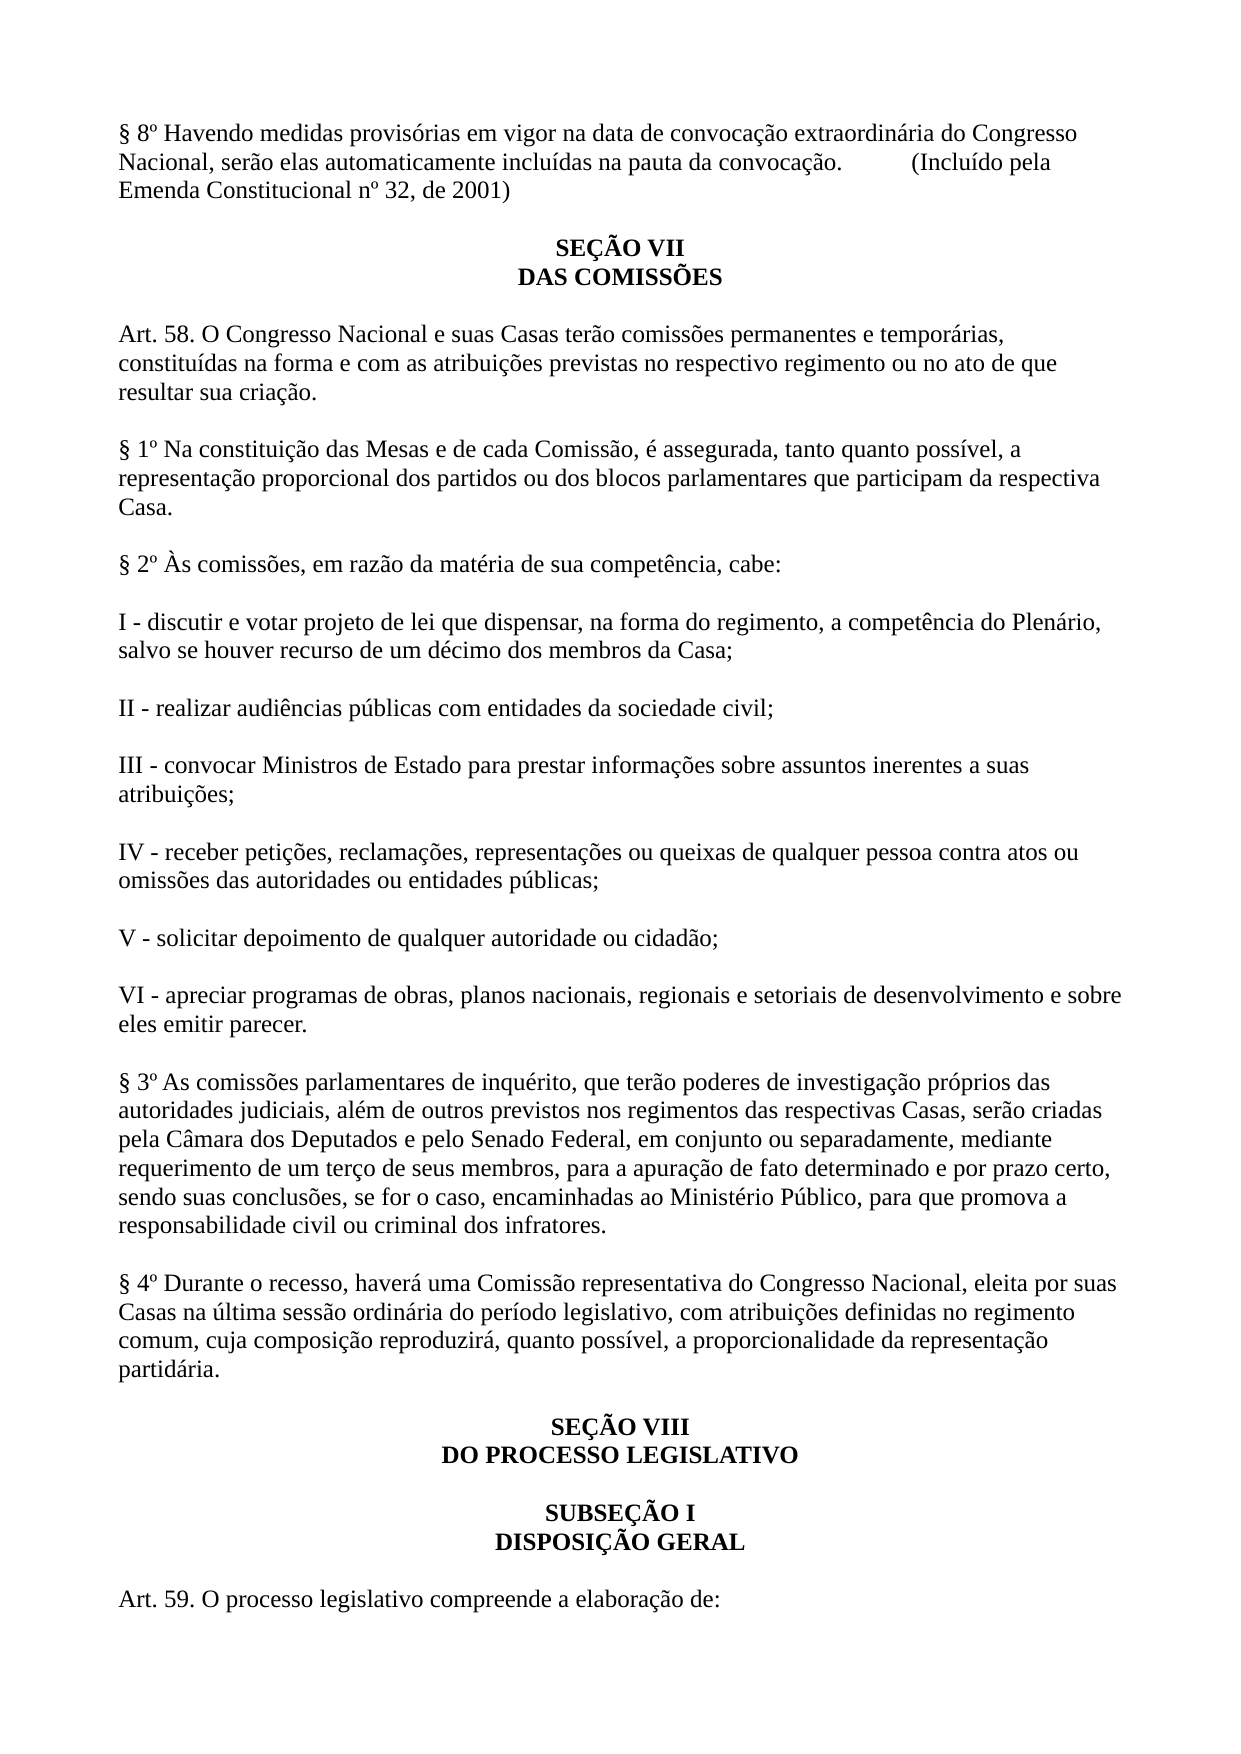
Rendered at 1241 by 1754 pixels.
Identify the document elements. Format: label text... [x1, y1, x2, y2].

text V - solicitar depoimento de qualquer autoridade ou cidadão; [118, 923, 1122, 952]
text § 1º Na constituição das Mesas e de cada Comissão, é assegurada, tanto quanto possível, a representação proporcional dos partidos ou dos blocos parlamentares que participam da respectiva Casa. [118, 434, 1122, 521]
text SEÇÃO VII [118, 233, 1122, 262]
text DO PROCESSO LEGISLATIVO [118, 1441, 1122, 1469]
text § 4º Durante o recesso, haverá uma Comissão representativa do Congresso Nacional, eleita por suas Casas na última sessão ordinária do período legislativo, com atribuições definidas no regimento comum, cuja composição reproduzirá, quanto possível, a proporcionalidade da representação partidária. [118, 1268, 1122, 1383]
text § 3º As comissões parlamentares de inquérito, que terão poderes de investigação próprios das autoridades judiciais, além de outros previstos nos regimentos das respectivas Casas, serão criadas pela Câmara dos Deputados e pelo Senado Federal, em conjunto ou separadamente, mediante requerimento de um terço de seus membros, para a apuração de fato determinado e por prazo certo, sendo suas conclusões, se for o caso, encaminhadas ao Ministério Público, para que promova a responsabilidade civil ou criminal dos infratores. [118, 1067, 1122, 1239]
text DAS COMISSÕES [118, 262, 1122, 291]
text II - realizar audiências públicas com entidades da sociedade civil; [118, 693, 1122, 722]
text VI - apreciar programas de obras, planos nacionais, regionais e setoriais de desenvolvimento e sobre eles emitir parecer. [118, 981, 1122, 1038]
text IV - receber petições, reclamações, representações ou queixas de qualquer pessoa contra atos ou omissões das autoridades ou entidades públicas; [118, 837, 1122, 894]
text SUBSEÇÃO I [118, 1498, 1122, 1527]
text Art. 59. O processo legislativo compreende a elaboração de: [118, 1584, 1122, 1613]
text § 2º Às comissões, em razão da matéria de sua competência, cabe: [118, 549, 1122, 578]
text DISPOSIÇÃO GERAL [118, 1527, 1122, 1556]
text III - convocar Ministros de Estado para prestar informações sobre assuntos inerentes a suas atribuições; [118, 751, 1122, 808]
text SEÇÃO VIII [118, 1412, 1122, 1441]
text Art. 58. O Congresso Nacional e suas Casas terão comissões permanentes e temporárias, constituídas na forma e com as atribuições previstas no respectivo regimento ou no ato de que resultar sua criação. [118, 319, 1122, 406]
text § 8º Havendo medidas provisórias em vigor na data de convocação extraordinária do Congresso Nacional, serão elas automaticamente incluídas na pauta da convocação. (Incluído pela Emenda Constitucional nº 32, de 2001) [118, 118, 1122, 204]
text I - discutir e votar projeto de lei que dispensar, na forma do regimento, a competência do Plenário, salvo se houver recurso de um décimo dos membros da Casa; [118, 607, 1122, 664]
